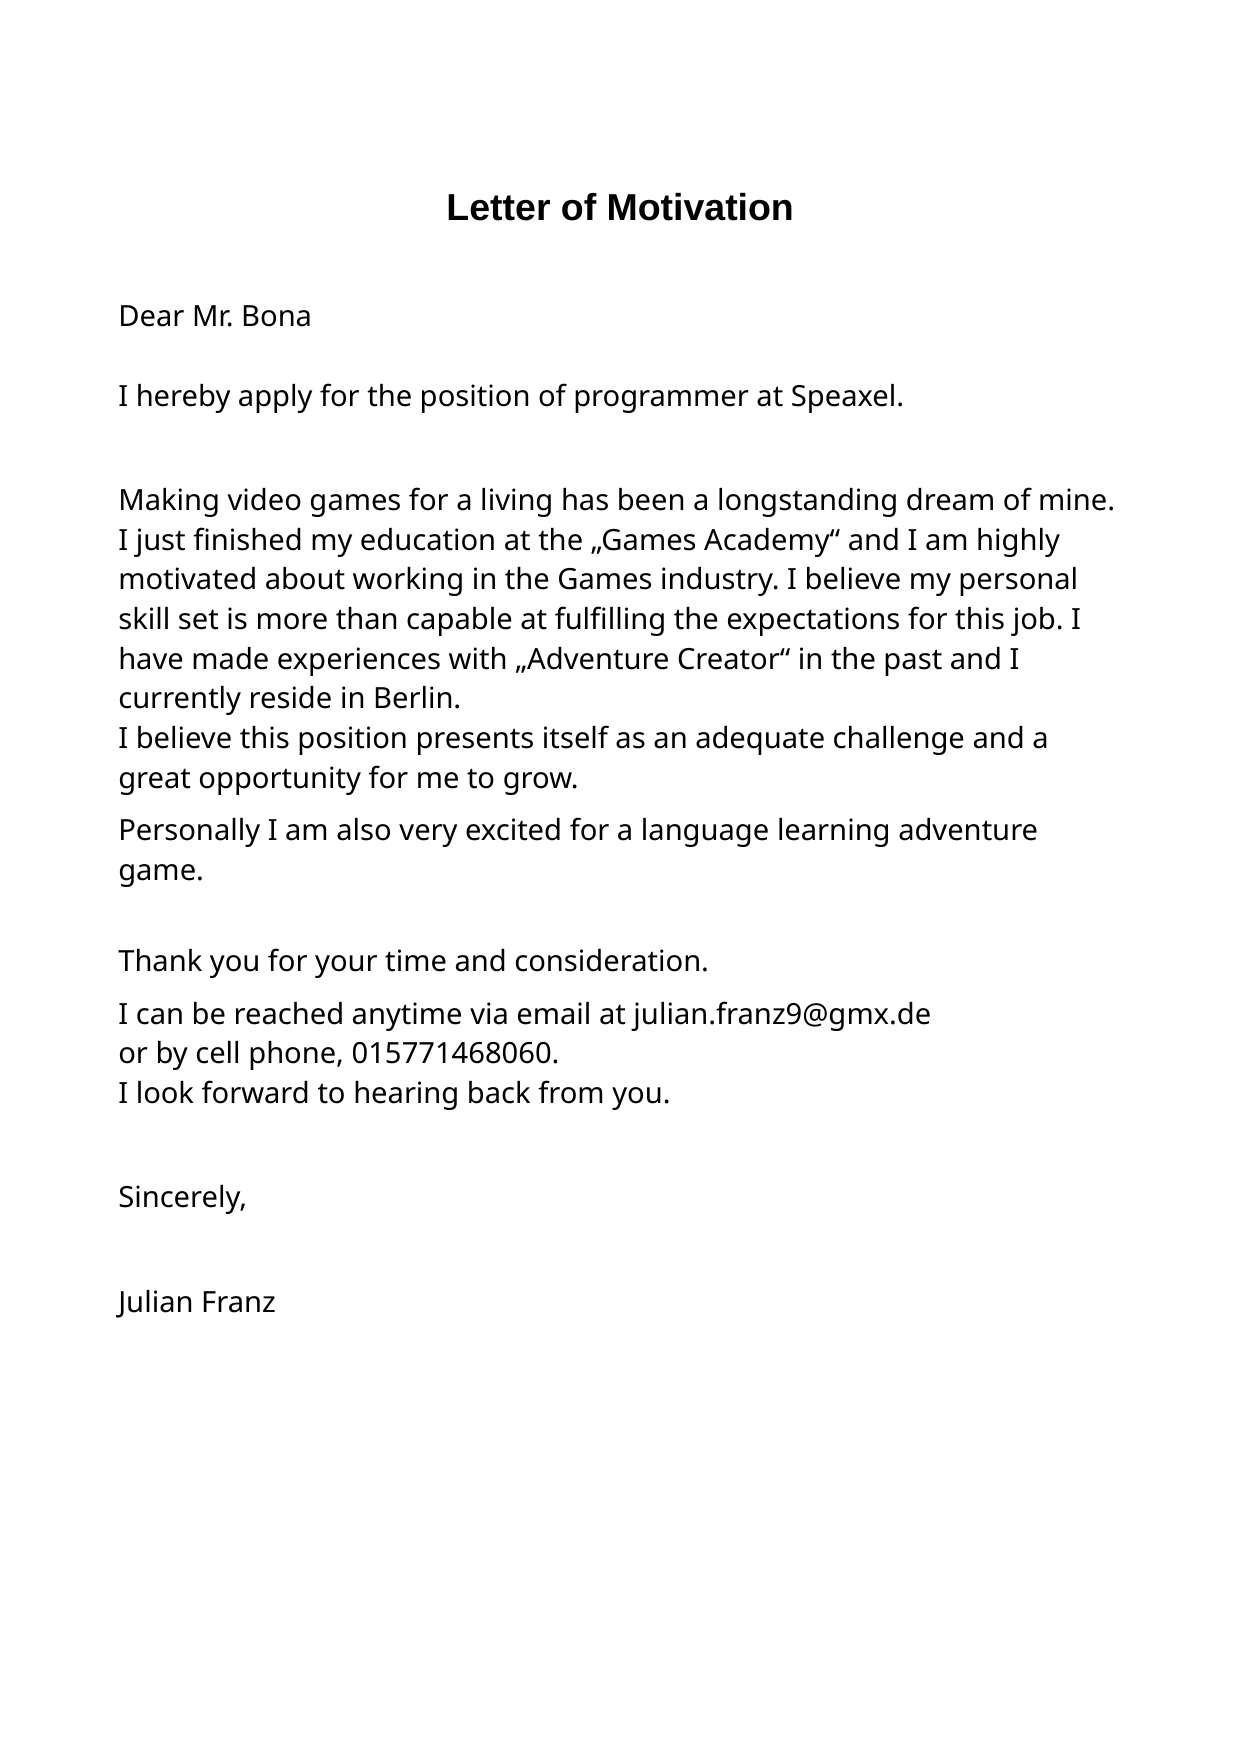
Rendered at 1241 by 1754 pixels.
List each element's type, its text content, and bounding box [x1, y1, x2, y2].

text I hereby apply for the position of programmer at Speaxel. [118, 375, 1122, 414]
text Making video games for a living has been a longstanding dream of mine. I just finished my education at the „Games Academy“ and I am highly motivated about working in the Games industry. I believe my personal skill set is more than capable at fulfilling the expectations for this job. I have made experiences with „Adventure Creator“ in the past and I currently reside in Berlin. I believe this position presents itself as an adequate challenge and a great opportunity for me to grow. [118, 479, 1122, 797]
text Personally I am also very excited for a language learning adventure game. [118, 809, 1122, 888]
text I can be reached anytime via email at julian.franz9@gmx.de or by cell phone, 015771468060. I look forward to hearing back from you. [118, 993, 1122, 1112]
text Julian Franz [118, 1281, 1122, 1321]
text Letter of Motivation [118, 185, 1122, 228]
text Thank you for your time and consideration. [118, 901, 1122, 980]
text Sincerely, [118, 1177, 1122, 1216]
text Dear Mr. Bona [118, 262, 1122, 335]
